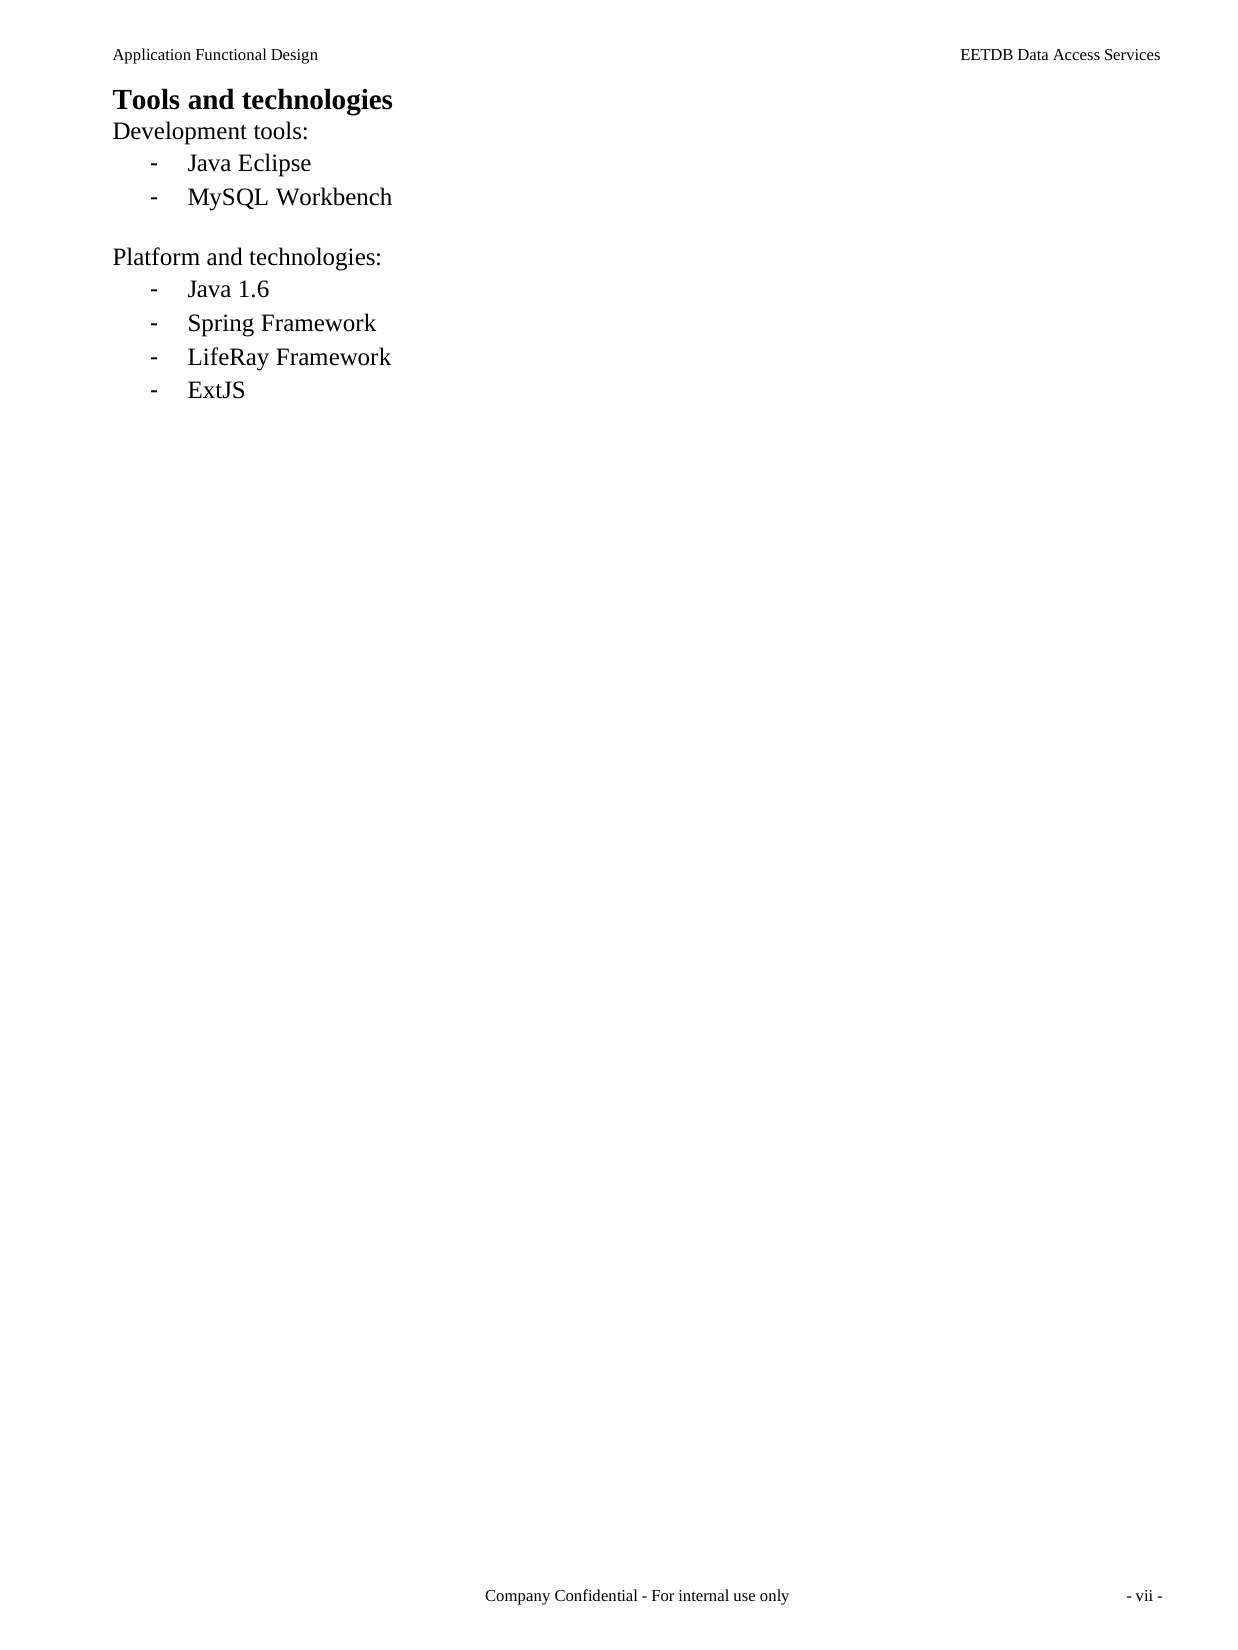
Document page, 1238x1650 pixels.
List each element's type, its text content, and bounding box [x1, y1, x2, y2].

subtitle Tools and technologies [112, 82, 1162, 116]
list ExtJS [150, 372, 1162, 406]
text Development tools: [112, 116, 1162, 144]
list Java Eclipse [150, 144, 1162, 178]
list LifeRay Framework [150, 338, 1162, 372]
list Java 1.6 [150, 271, 1162, 304]
list Spring Framework [150, 304, 1162, 338]
list MySQL Workbench [150, 178, 1162, 212]
text Platform and technologies: [112, 242, 1162, 271]
